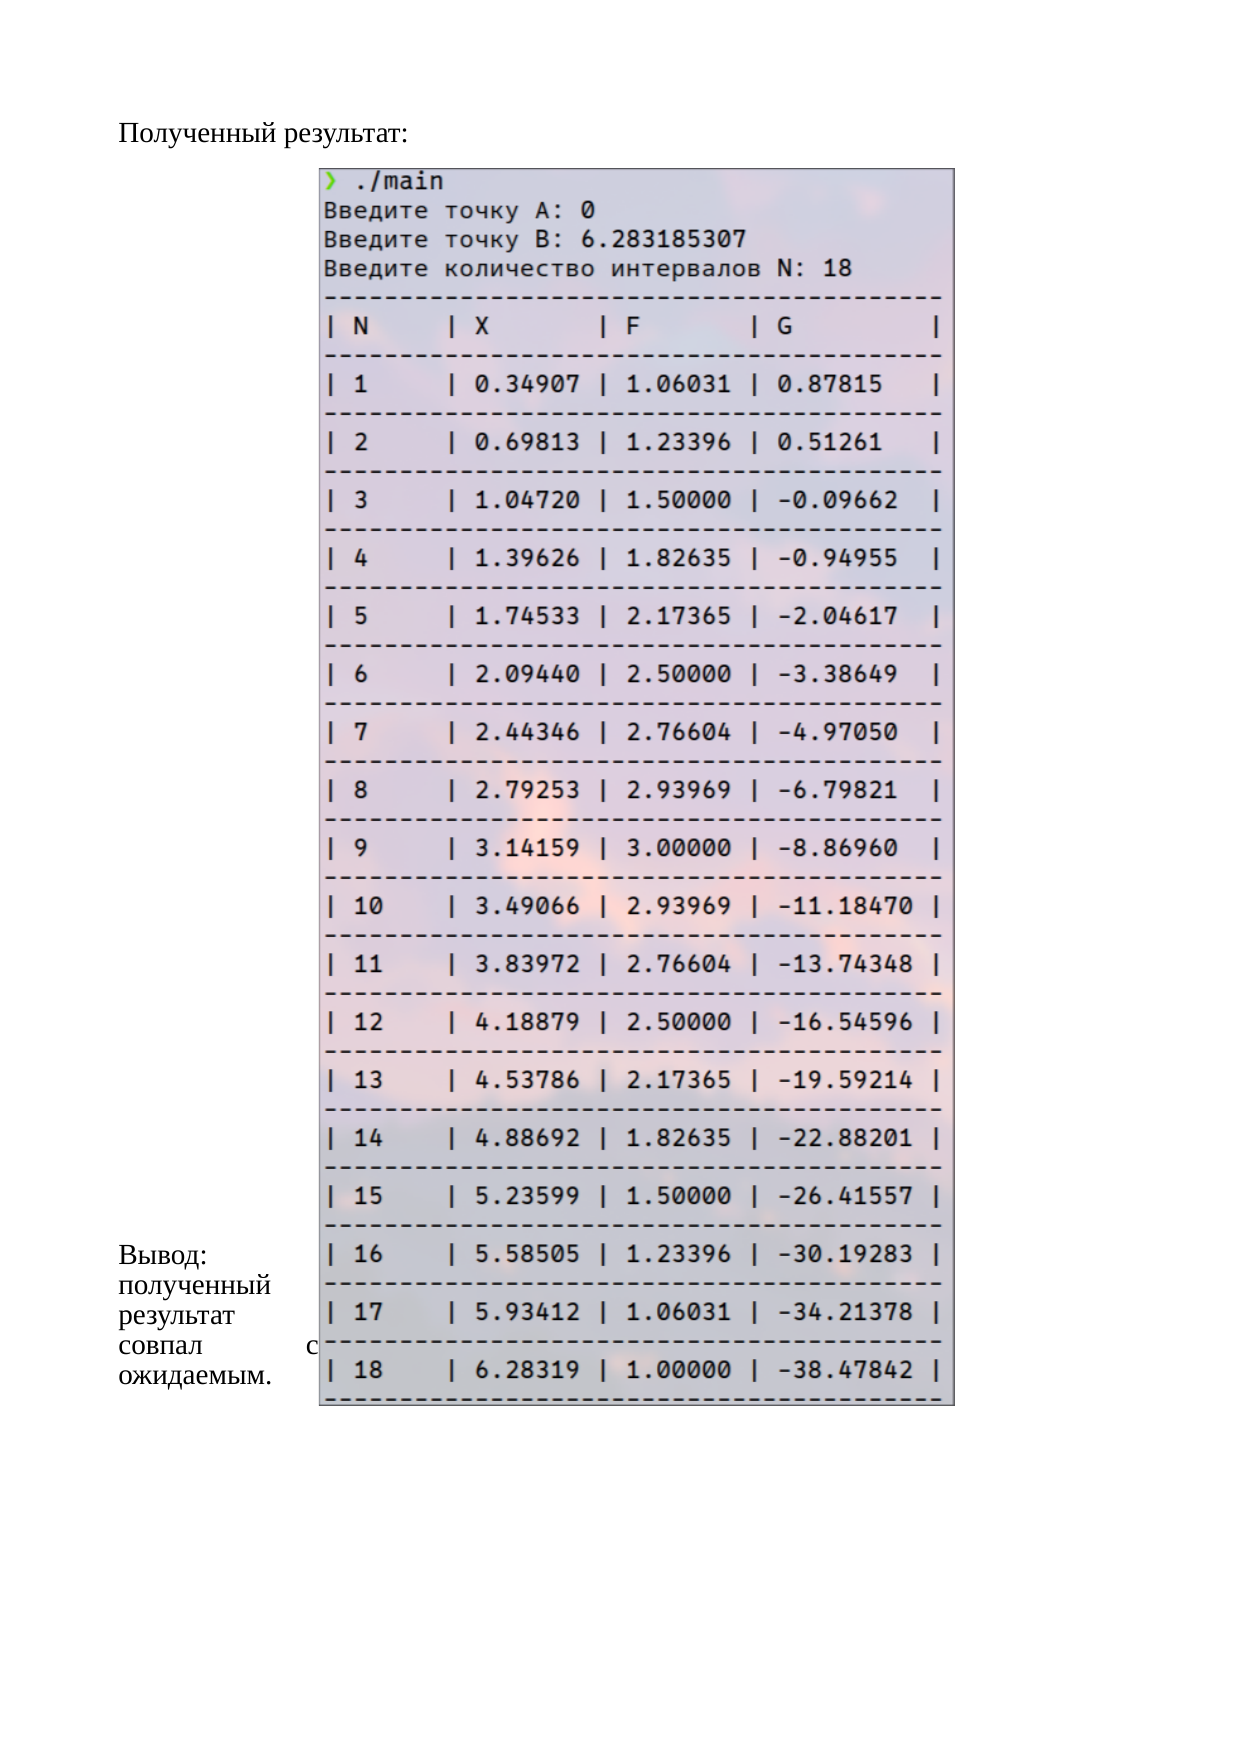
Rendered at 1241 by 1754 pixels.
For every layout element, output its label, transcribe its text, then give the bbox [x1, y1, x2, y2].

text Вывод: полученный результат совпал с ожидаемым. [118, 1240, 318, 1391]
text [955, 1240, 1122, 1391]
text Полученный результат: [118, 118, 1122, 148]
picture [318, 168, 955, 1406]
